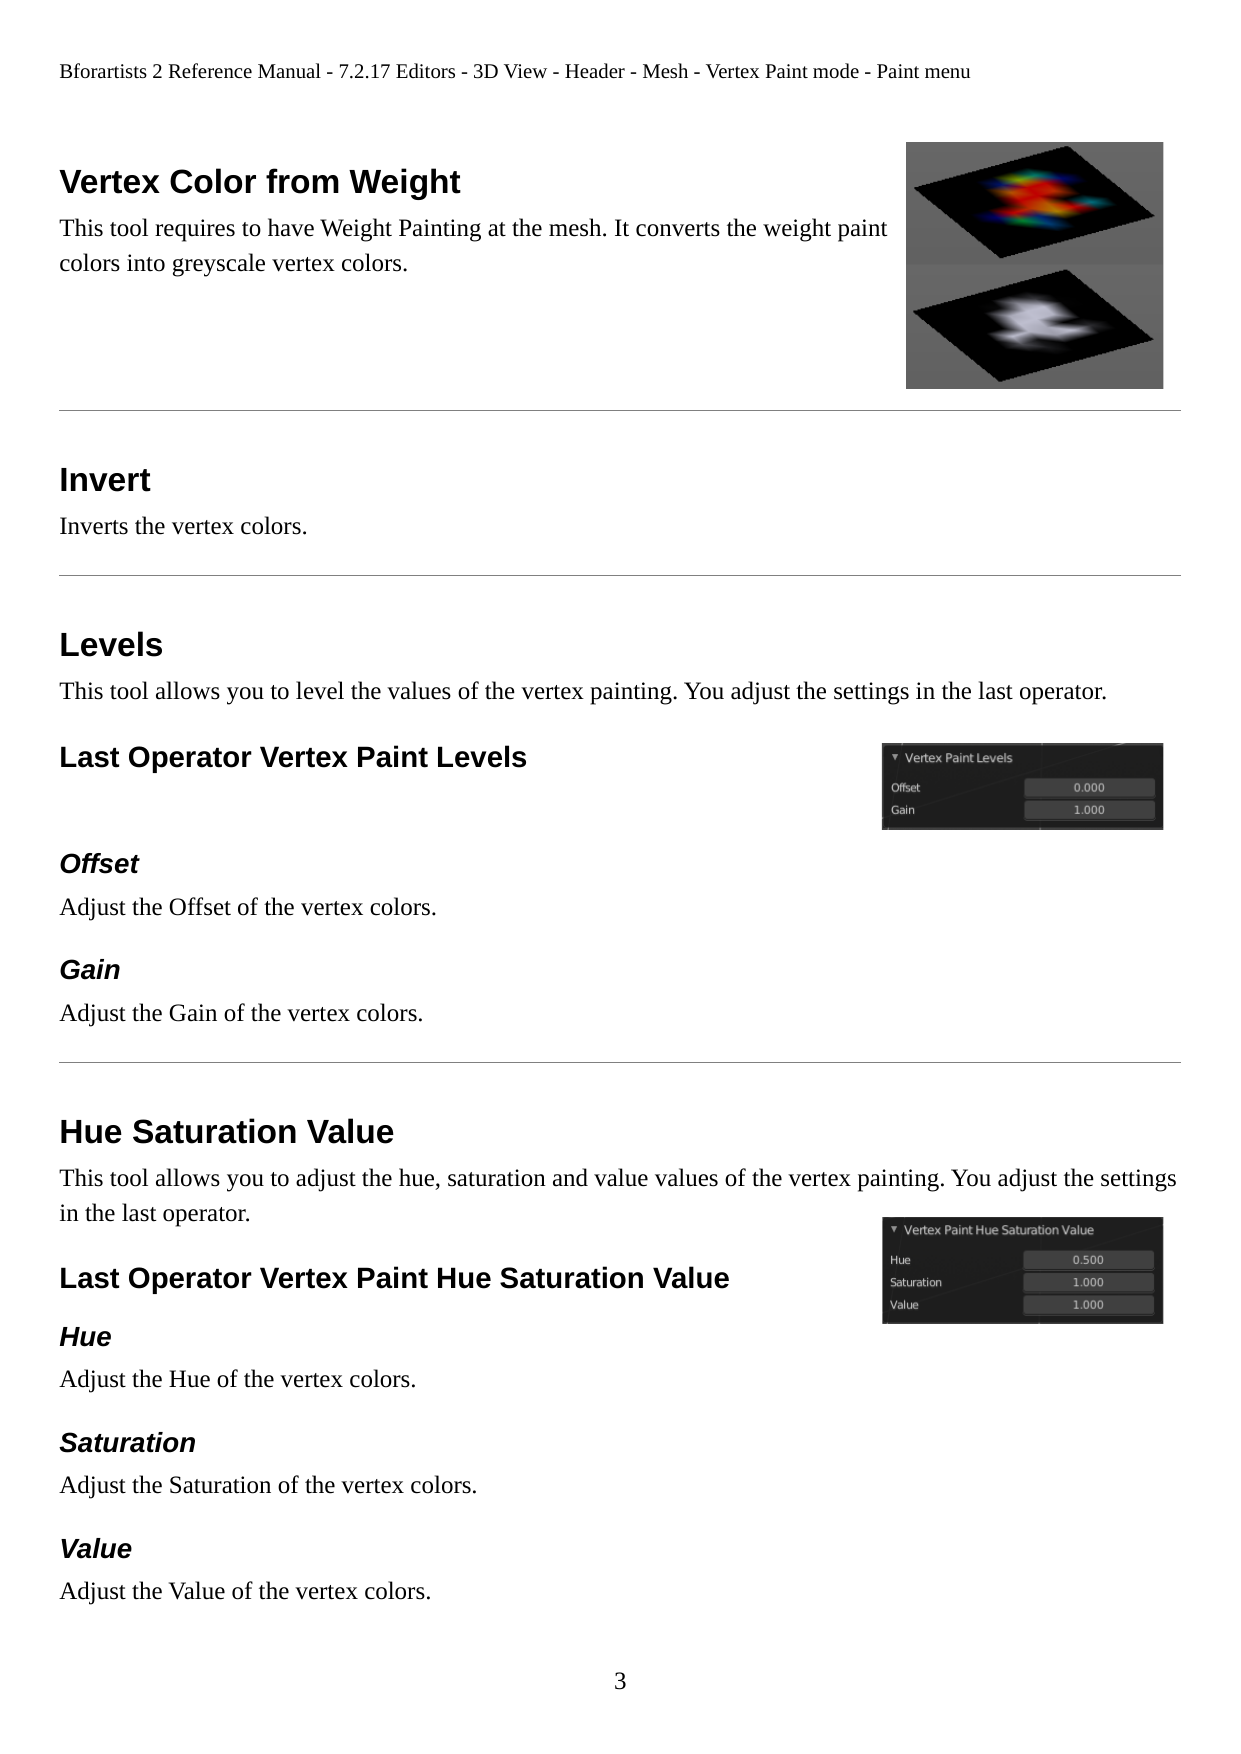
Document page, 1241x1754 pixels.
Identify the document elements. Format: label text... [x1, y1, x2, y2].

subtitle Offset [59, 848, 1181, 880]
text Adjust the Offset of the vertex colors. [59, 892, 1181, 921]
subtitle Levels [59, 625, 1181, 664]
text Adjust the Hue of the vertex colors. [59, 1364, 1181, 1393]
subtitle Saturation [59, 1426, 1181, 1458]
subtitle [1164, 162, 1181, 201]
text Adjust the Value of the vertex colors. [59, 1576, 1181, 1605]
text This tool allows you to level the values of the vertex painting. You adjust the settings in the last operator. [59, 676, 1181, 705]
text Inverts the vertex colors. [59, 511, 1181, 540]
subtitle Vertex Color from Weight [59, 162, 906, 201]
subtitle Last Operator Vertex Paint Levels [59, 740, 1181, 774]
picture [881, 743, 1164, 830]
picture [882, 1217, 1164, 1324]
text Adjust the Gain of the vertex colors. [59, 998, 1181, 1027]
subtitle Hue [59, 1320, 1181, 1352]
subtitle Invert [59, 460, 1181, 499]
text Adjust the Saturation of the vertex colors. [59, 1471, 1181, 1499]
text This tool requires to have Weight Painting at the mesh. It converts the weight paint colors into greyscale vertex colors. [59, 213, 906, 277]
subtitle Gain [59, 954, 1181, 986]
subtitle Value [59, 1532, 1181, 1564]
subtitle Last Operator Vertex Paint Hue Saturation Value [59, 1261, 882, 1295]
subtitle Hue Saturation Value [59, 1112, 1181, 1151]
text This tool allows you to adjust the hue, saturation and value values of the vertex painting. You adjust the settings in the last operator. [59, 1163, 1181, 1227]
picture [906, 142, 1164, 389]
